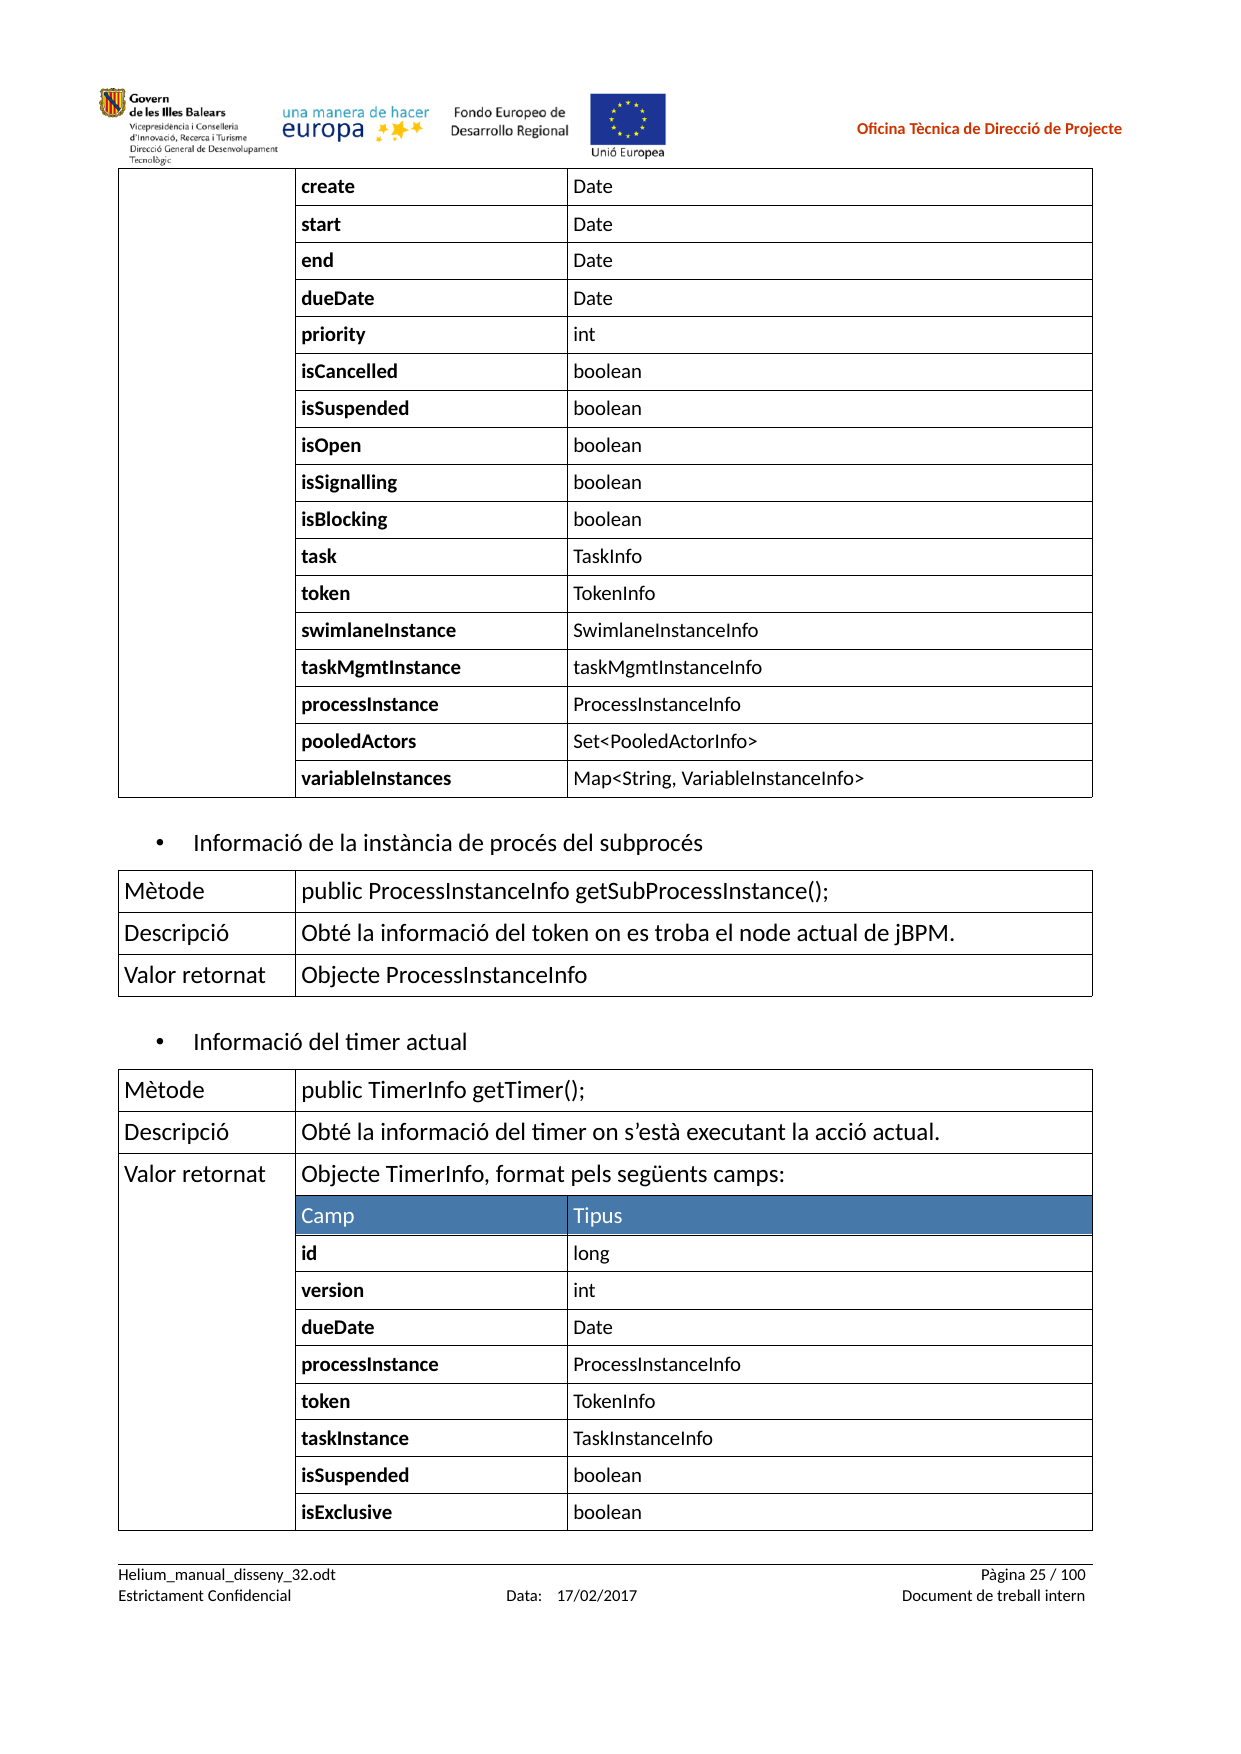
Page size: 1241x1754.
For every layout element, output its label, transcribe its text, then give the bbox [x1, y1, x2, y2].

table_cell Date [568, 280, 1092, 316]
table_header Mètode [119, 871, 295, 912]
table_cell boolean [568, 391, 1092, 427]
picture [99, 87, 668, 166]
table_cell swimlaneInstance [296, 613, 567, 649]
table_cell id [296, 1236, 567, 1271]
table_cell int [568, 1272, 1092, 1308]
table_cell Objecte ProcessInstanceInfo [296, 955, 1092, 996]
table_cell long [568, 1236, 1092, 1271]
table_cell dueDate [296, 280, 567, 316]
table_header Mètode [119, 1070, 295, 1111]
table_cell boolean [568, 1494, 1092, 1530]
table_header public TimerInfo getTimer(); [296, 1070, 1092, 1111]
table_cell Map<String, VariableInstanceInfo> [568, 761, 1092, 797]
table_cell TokenInfo [568, 1384, 1092, 1419]
table_cell TaskInstanceInfo [568, 1420, 1092, 1456]
table_cell version [296, 1272, 567, 1308]
table_cell boolean [568, 465, 1092, 501]
table_cell Obté la informació del token on es troba el node actual de jBPM. [296, 913, 1092, 954]
table_cell Date [568, 169, 1092, 205]
list Informació del timer actual [156, 1026, 1122, 1057]
table_cell Camp [296, 1196, 567, 1234]
table_cell processInstance [296, 687, 567, 723]
table_cell dueDate [296, 1310, 567, 1345]
table_cell Valor retornat [119, 1154, 295, 1530]
table_cell taskMgmtInstance [296, 650, 567, 686]
table_cell pooledActors [296, 724, 567, 759]
table_cell isSignalling [296, 465, 567, 501]
table_cell priority [296, 317, 567, 353]
table_cell task [296, 539, 567, 575]
table_cell end [296, 243, 567, 279]
table_cell isSuspended [296, 391, 567, 427]
table_cell Obté la informació del timer on s’està executant la acció actual. [296, 1112, 1092, 1153]
table_cell variableInstances [296, 761, 567, 797]
table_cell TokenInfo [568, 576, 1092, 612]
table_cell taskMgmtInstanceInfo [568, 650, 1092, 686]
table_cell isBlocking [296, 502, 567, 538]
table_cell SwimlaneInstanceInfo [568, 613, 1092, 649]
table_cell Set<PooledActorInfo> [568, 724, 1092, 759]
table_header public ProcessInstanceInfo getSubProcessInstance(); [296, 871, 1092, 912]
table_cell isCancelled [296, 354, 567, 390]
list Informació de la instància de procés del subprocés [156, 827, 1122, 858]
table_cell isExclusive [296, 1494, 567, 1530]
table_cell boolean [568, 354, 1092, 390]
table_cell token [296, 1384, 567, 1419]
table_cell int [568, 317, 1092, 353]
table_cell isOpen [296, 428, 567, 464]
table_cell create [296, 169, 567, 205]
table_cell boolean [568, 502, 1092, 538]
table_cell [119, 169, 295, 797]
table_cell processInstance [296, 1346, 567, 1382]
table_cell taskInstance [296, 1420, 567, 1456]
table_cell boolean [568, 428, 1092, 464]
table_cell Date [568, 243, 1092, 279]
table_cell Date [568, 206, 1092, 242]
table_cell TaskInfo [568, 539, 1092, 575]
table_cell Descripció [119, 1112, 295, 1153]
table_cell token [296, 576, 567, 612]
table_cell isSuspended [296, 1457, 567, 1493]
table_cell ProcessInstanceInfo [568, 1346, 1092, 1382]
table_cell Valor retornat [119, 955, 295, 996]
table_cell Date [568, 1310, 1092, 1345]
table_cell boolean [568, 1457, 1092, 1493]
table_cell Tipus [568, 1196, 1092, 1234]
table_cell Descripció [119, 913, 295, 954]
table_cell start [296, 206, 567, 242]
table_cell ProcessInstanceInfo [568, 687, 1092, 723]
table_cell Objecte TimerInfo, format pels següents camps: [296, 1154, 1092, 1195]
